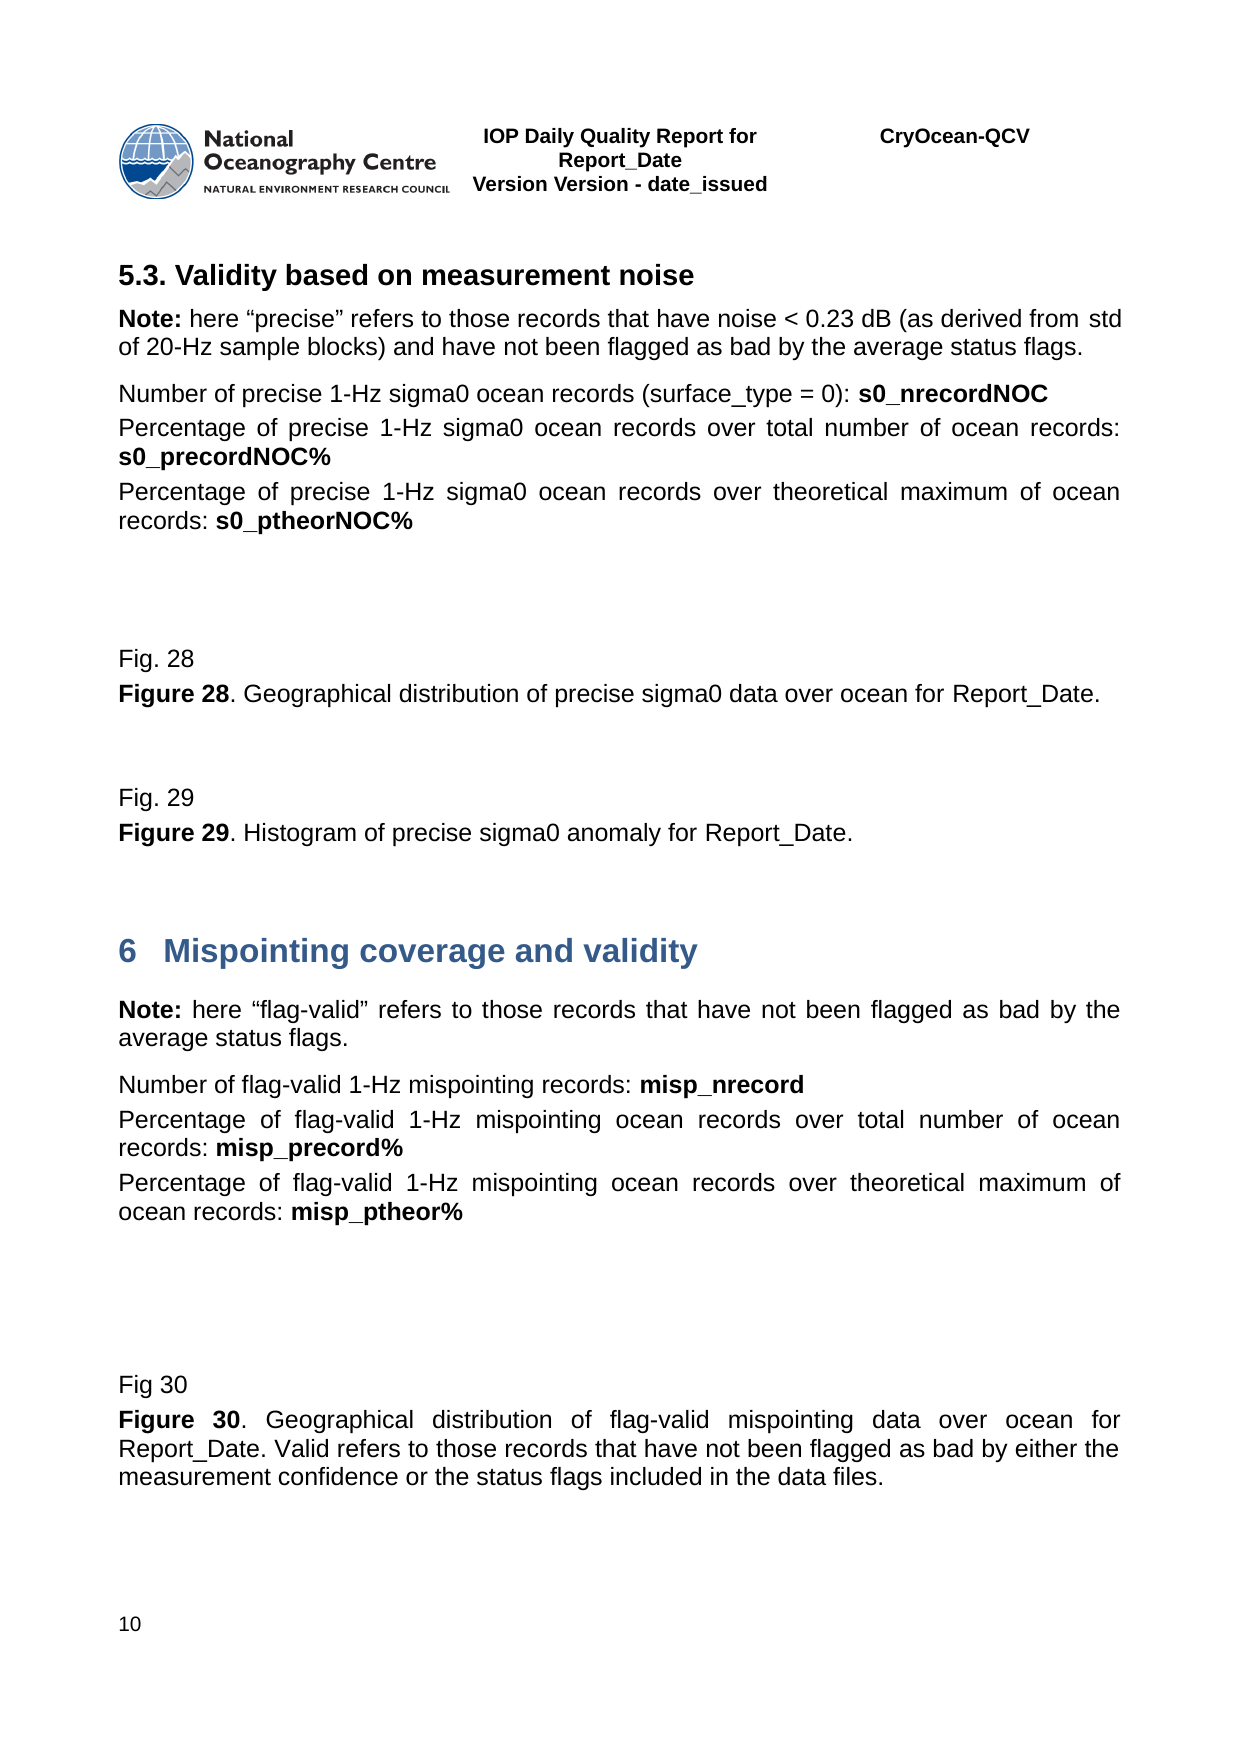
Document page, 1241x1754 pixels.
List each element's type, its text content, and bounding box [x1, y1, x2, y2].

text Note: here “precise” refers to those records that have noise < 0.23 dB (as derived from std of 20-Hz sample blocks) and have not been flagged as bad by the average status flags. [118, 303, 1122, 361]
text Figure 28. Geographical distribution of precise sigma0 data over ocean for Report_Date. [118, 679, 1122, 708]
text Percentage of flag-valid 1-Hz mispointing ocean records over total number of ocean records: misp_precord% [118, 1104, 1122, 1162]
text Number of flag-valid 1-Hz mispointing records: misp_nrecord [118, 1070, 1122, 1099]
text Percentage of precise 1-Hz sigma0 ocean records over total number of ocean records: s0_precordNOC% [118, 413, 1122, 471]
text Percentage of flag-valid 1-Hz mispointing ocean records over theoretical maximum of ocean records: misp_ptheor% [118, 1168, 1122, 1226]
text 5.3. Validity based on measurement noise [118, 257, 1122, 291]
text Number of precise 1-Hz sigma0 ocean records (surface_type = 0): s0_nrecordNOC [118, 379, 1122, 407]
text Fig 30 [118, 1370, 1122, 1399]
text Percentage of precise 1-Hz sigma0 ocean records over theoretical maximum of ocean records: s0_ptheorNOC% [118, 477, 1122, 534]
text Fig. 29 [118, 783, 1122, 812]
text Note: here “flag-valid” refers to those records that have not been flagged as bad by the average status flags. [118, 995, 1122, 1052]
text Figure 29. Histogram of precise sigma0 anomaly for Report_Date. [118, 818, 1122, 847]
text Figure 30. Geographical distribution of flag-valid mispointing data over ocean for Report_Date. Valid refers to those records that have not been flagged as bad by either the measurement confidence or the status flags included in the data files. [118, 1405, 1122, 1491]
subtitle Mispointing coverage and validity [118, 931, 1122, 970]
text Fig. 28 [118, 644, 1122, 673]
